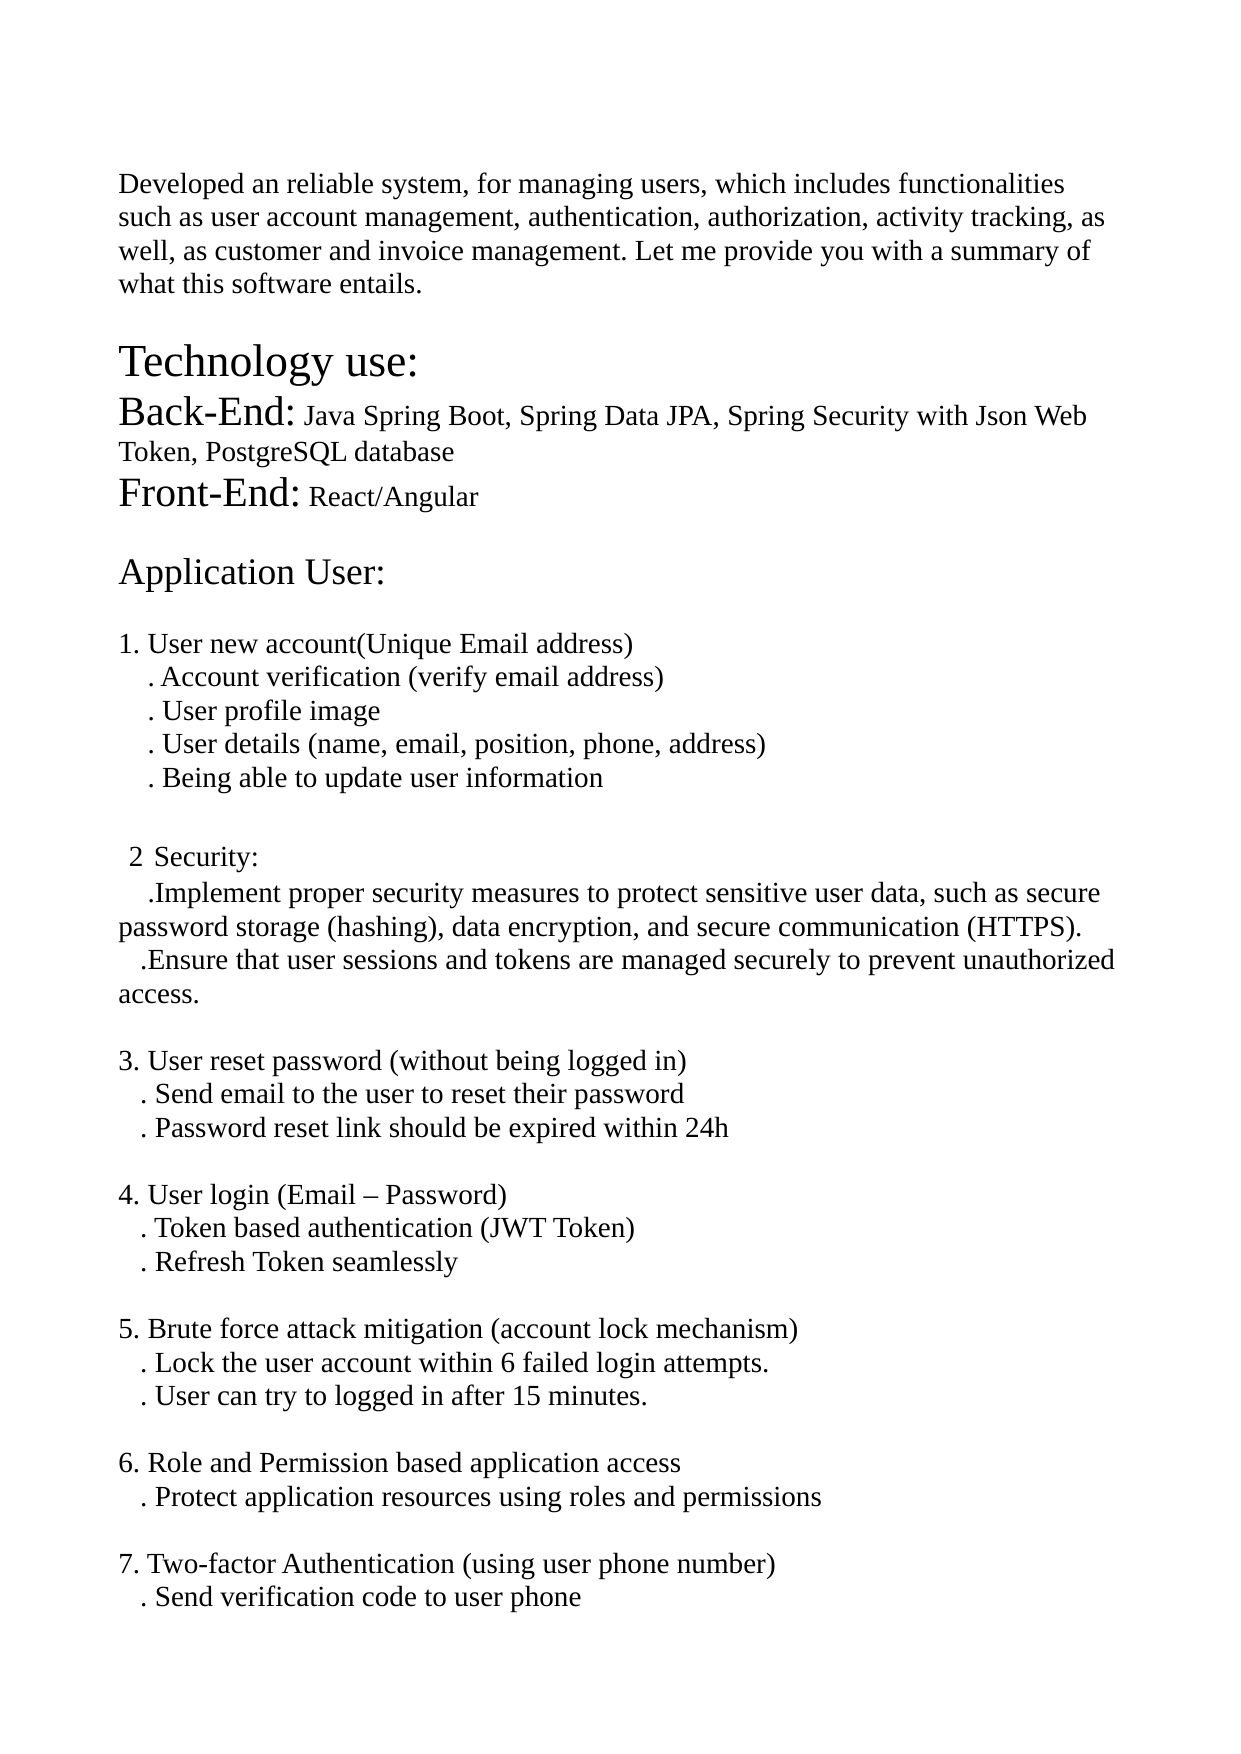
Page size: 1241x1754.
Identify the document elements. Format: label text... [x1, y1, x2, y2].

text .Ensure that user sessions and tokens are managed securely to prevent unauthorized access. [118, 942, 1122, 1009]
text . Being able to update user information [118, 760, 1122, 794]
text Developed an reliable system, for managing users, which includes functionalities such as user account management, authentication, authorization, activity tracking, as well, as customer and invoice management. Let me provide you with a summary of what this software entails. [118, 166, 1122, 300]
text . Lock the user account within 6 failed login attempts. [118, 1345, 1122, 1378]
text 2 Security: [118, 827, 1122, 875]
text . Account verification (verify email address) [118, 659, 1122, 693]
text 7. Two-factor Authentication (using user phone number) [118, 1546, 1122, 1579]
text 3. User reset password (without being logged in) [118, 1043, 1122, 1076]
text 6. Role and Permission based application access [118, 1445, 1122, 1479]
text Back-End: Java Spring Boot, Spring Data JPA, Spring Security with Json Web Token, PostgreSQL database [118, 386, 1122, 468]
text . User profile image [118, 693, 1122, 727]
text Application User: [118, 549, 1122, 592]
text . User can try to logged in after 15 minutes. [118, 1378, 1122, 1412]
text .Implement proper security measures to protect sensitive user data, such as secure password storage (hashing), data encryption, and secure communication (HTTPS). [118, 875, 1122, 942]
text . Send verification code to user phone [118, 1579, 1122, 1613]
text Front-End: React/Angular [118, 468, 1122, 516]
text 1. User new account(Unique Email address) [118, 626, 1122, 659]
text 4. User login (Email – Password) [118, 1177, 1122, 1211]
text . Password reset link should be expired within 24h [118, 1110, 1122, 1143]
text . Protect application resources using roles and permissions [118, 1479, 1122, 1512]
text . User details (name, email, position, phone, address) [118, 727, 1122, 760]
text . Token based authentication (JWT Token) [118, 1211, 1122, 1244]
text . Refresh Token seamlessly [118, 1244, 1122, 1278]
text . Send email to the user to reset their password [118, 1076, 1122, 1110]
text 5. Brute force attack mitigation (account lock mechanism) [118, 1311, 1122, 1345]
text Technology use: [118, 334, 1122, 386]
